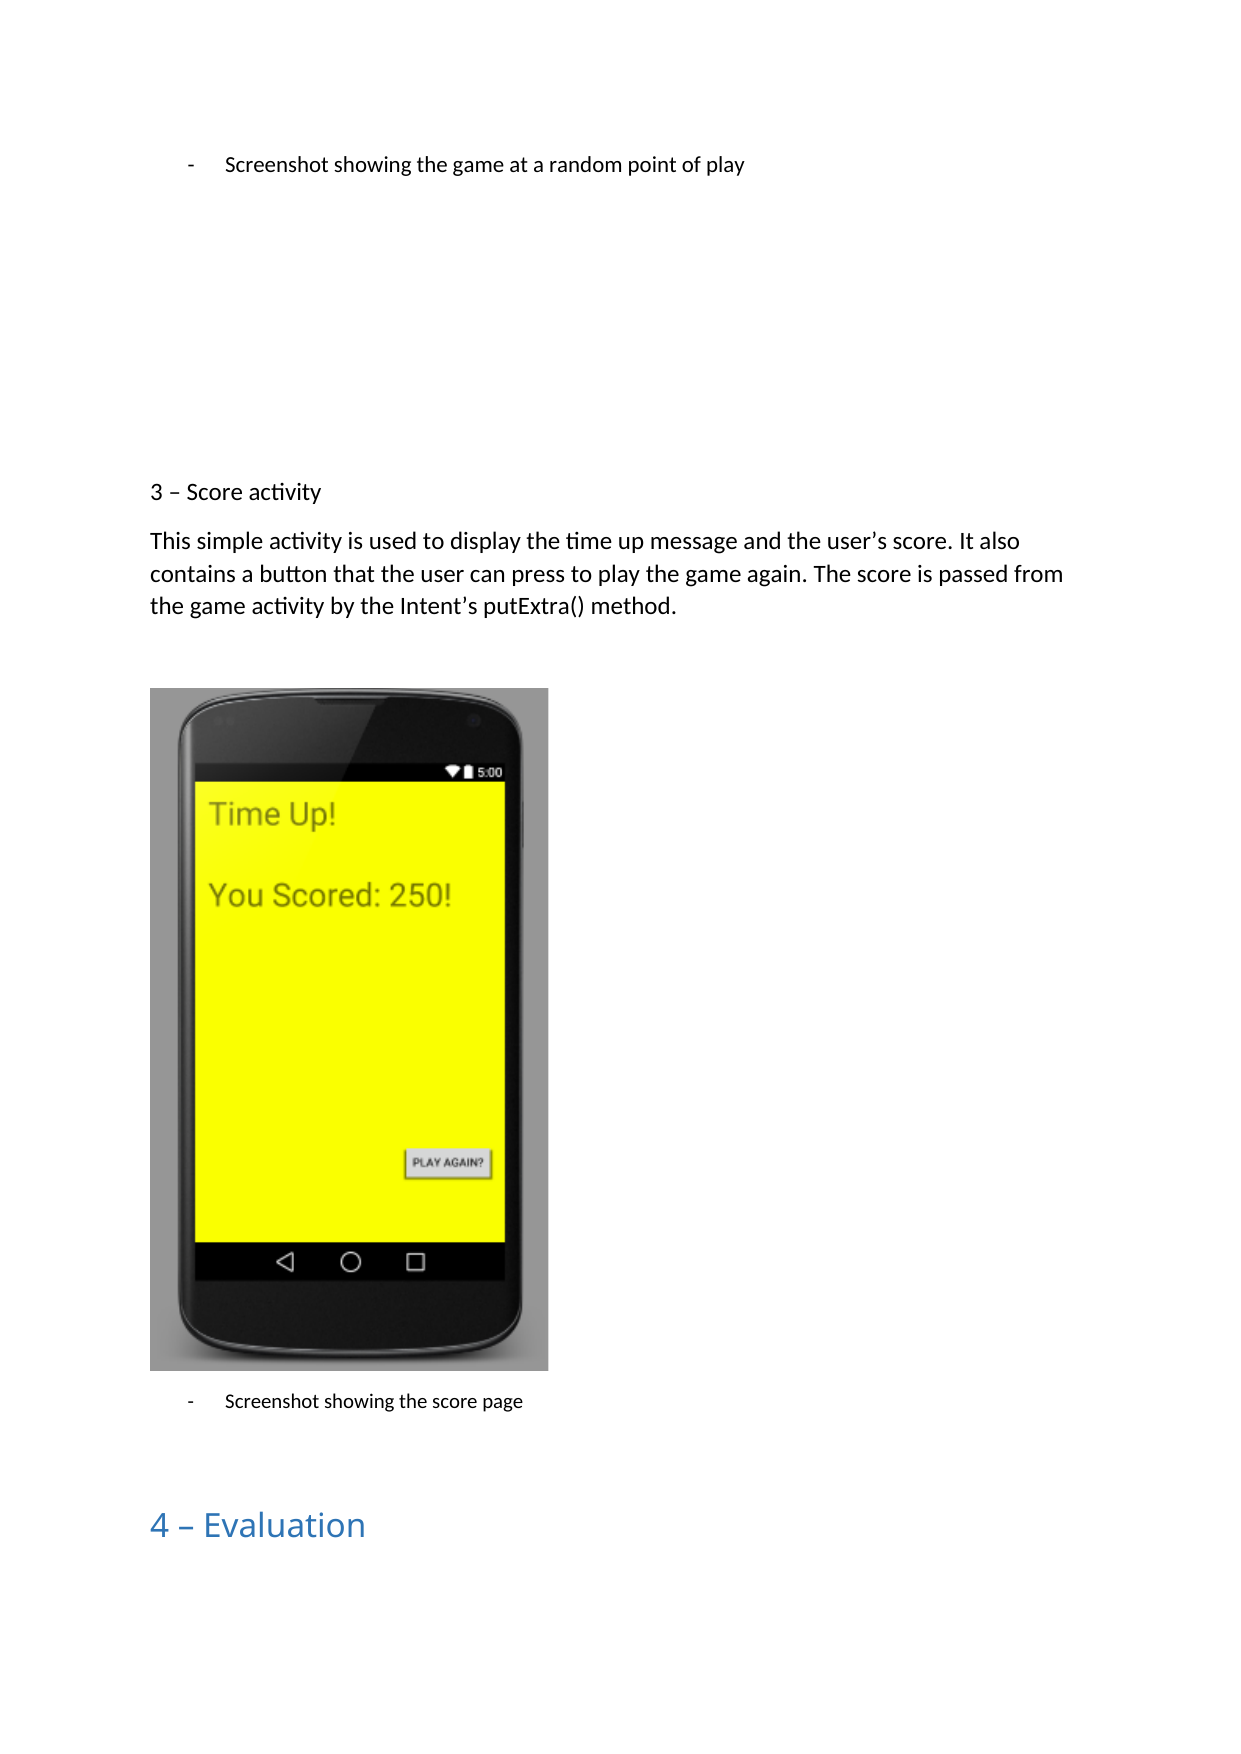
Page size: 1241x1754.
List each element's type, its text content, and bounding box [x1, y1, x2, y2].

list Screenshot showing the score page [187, 1389, 1090, 1414]
subtitle 4 – Evaluation [150, 1501, 1090, 1547]
text 3 – Score activity [150, 476, 1090, 506]
list Screenshot showing the game at a random point of play [187, 150, 1090, 178]
text This simple activity is used to display the time up message and the user’s score. It also contains a button that the user can press to play the game again. The score is passed from the game activity by the Intent’s putExtra() method. [150, 525, 1090, 621]
